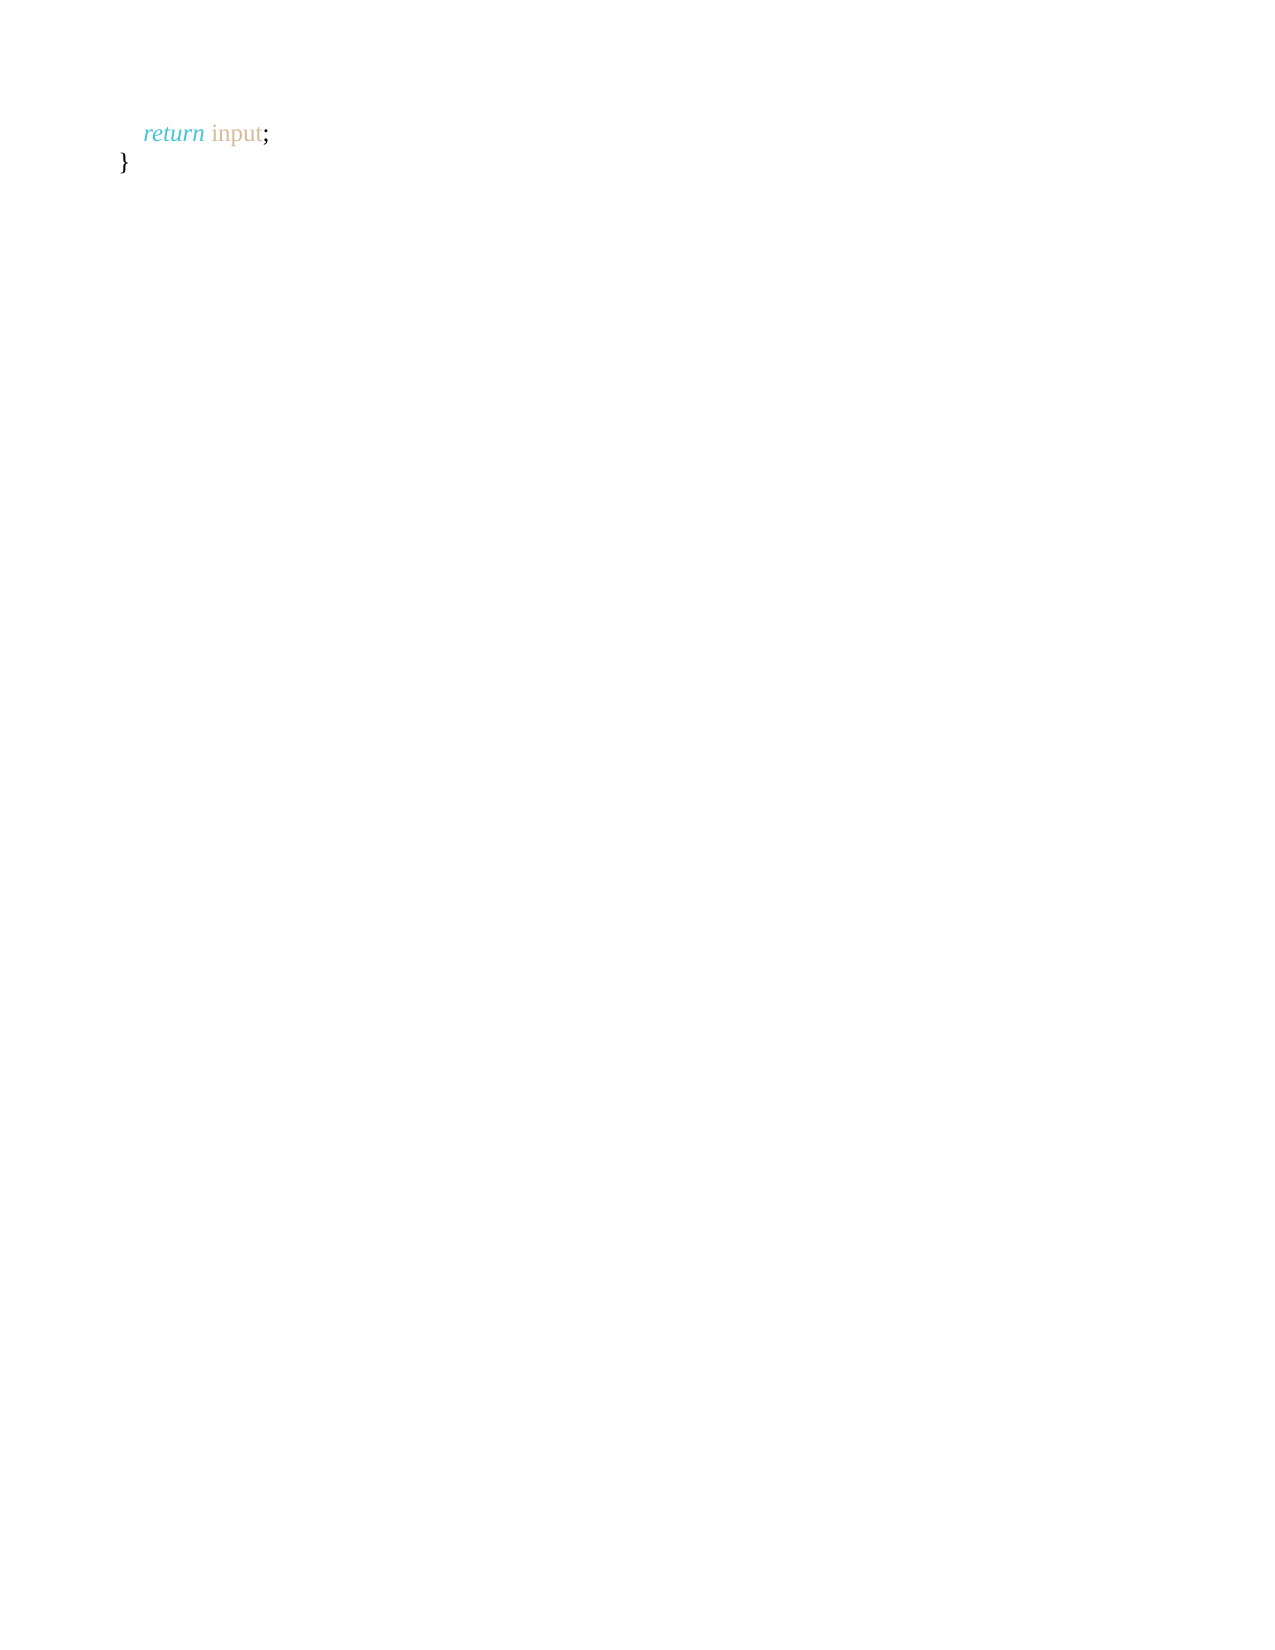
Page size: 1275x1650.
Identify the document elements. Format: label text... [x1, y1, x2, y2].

text } [118, 147, 1157, 176]
text return input; [118, 118, 1157, 147]
